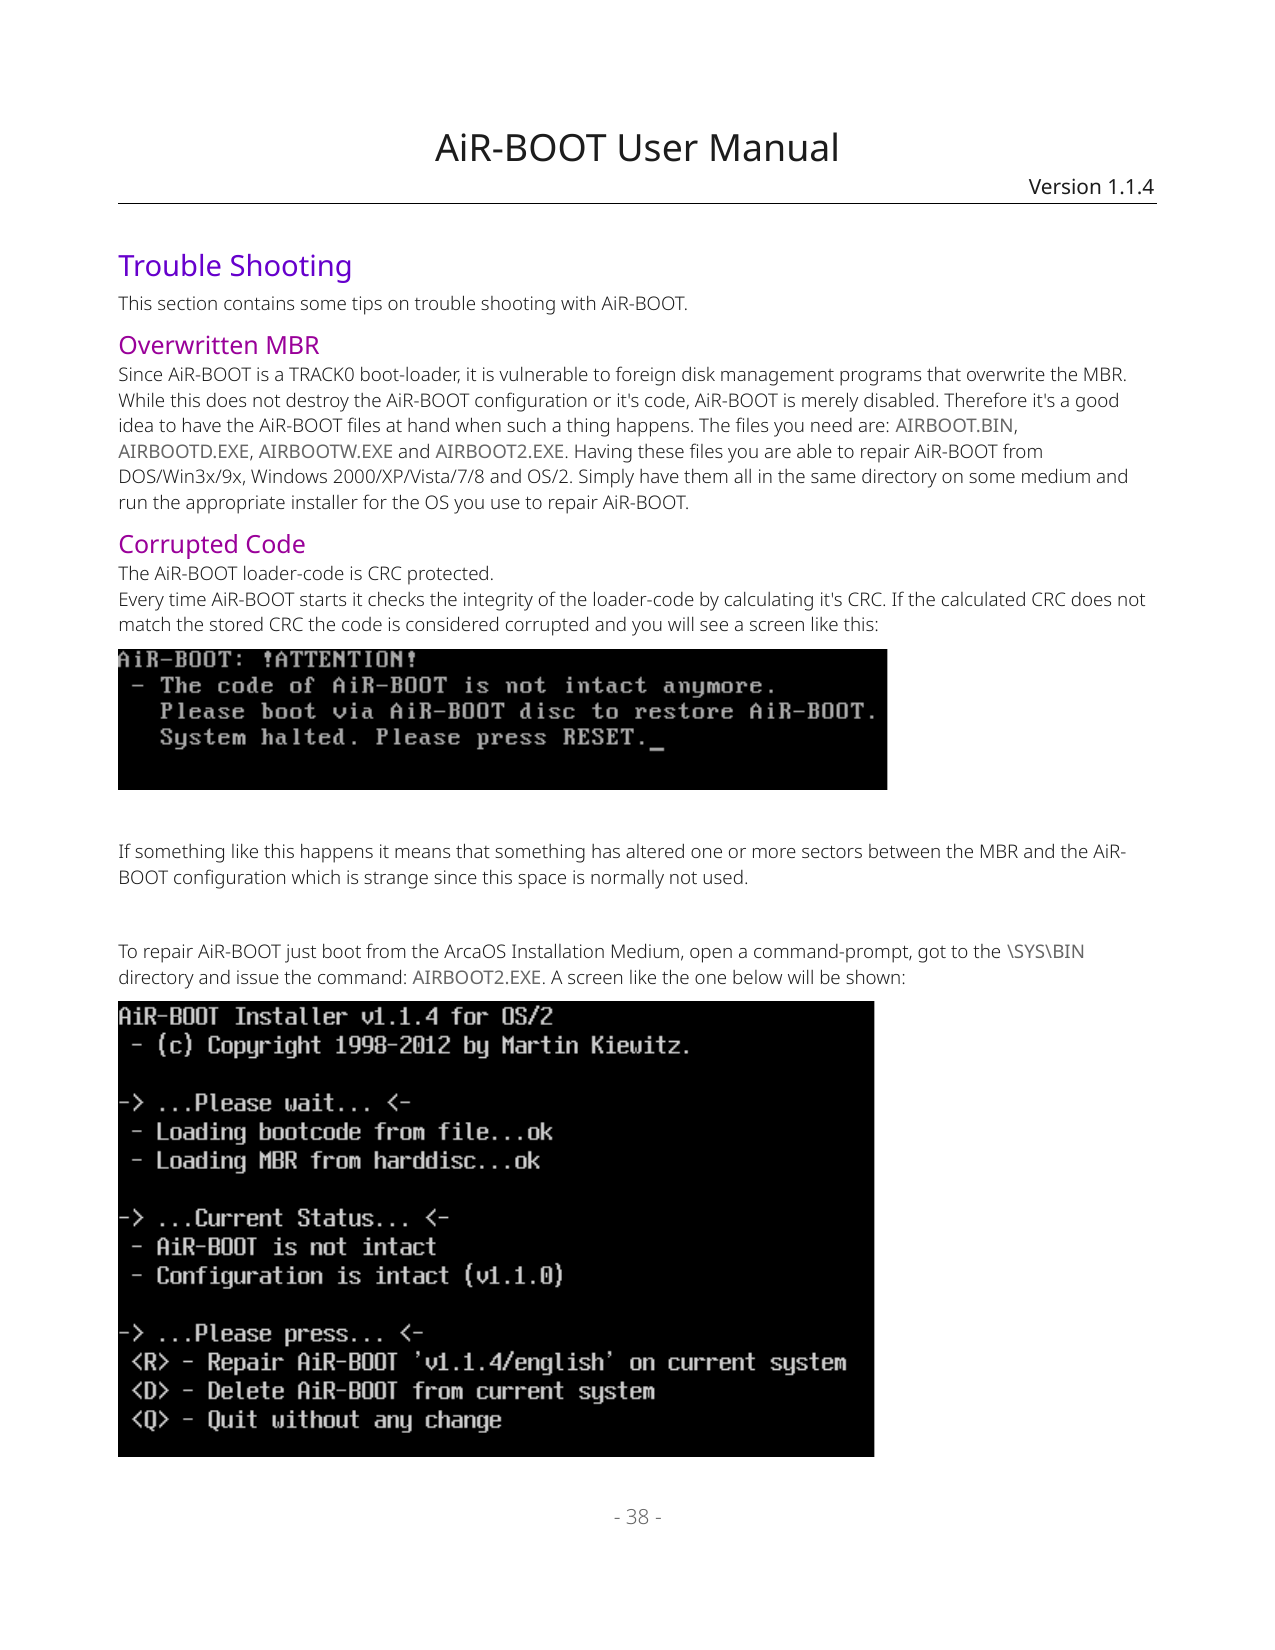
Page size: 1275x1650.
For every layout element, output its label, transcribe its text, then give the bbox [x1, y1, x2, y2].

picture [118, 649, 888, 790]
text Since AiR-BOOT is a TRACK0 boot-loader, it is vulnerable to foreign disk management programs that overwrite the MBR. While this does not destroy the AiR-BOOT configuration or it's code, AiR-BOOT is merely disabled. Therefore it's a good idea to have the AiR-BOOT files at hand when such a thing happens. The files you need are: AIRBOOT.BIN, AIRBOOTD.EXE, AIRBOOTW.EXE and AIRBOOT2.EXE. Having these files you are able to repair AiR-BOOT from DOS/Win3x/9x, Windows 2000/XP/Vista/7/8 and OS/2. Simply have them all in the same directory on some medium and run the appropriate installer for the OS you use to repair AiR-BOOT. [118, 362, 1157, 515]
text This section contains some tips on trouble shooting with AiR-BOOT. [118, 290, 1157, 316]
subtitle Corrupted Code [118, 527, 1157, 561]
picture [118, 1001, 875, 1457]
text To repair AiR-BOOT just boot from the ArcaOS Installation Medium, open a command-prompt, got to the \SYS\BIN directory and issue the command: AIRBOOT2.EXE. A screen like the one below will be shown: [118, 939, 1157, 990]
text If something like this happens it means that something has altered one or more sectors between the MBR and the AiR-BOOT configuration which is strange since this space is normally not used. [118, 838, 1157, 889]
subtitle Trouble Shooting [118, 245, 1157, 284]
text The AiR-BOOT loader-code is CRC protected. Every time AiR-BOOT starts it checks the integrity of the loader-code by calculating it's CRC. If the calculated CRC does not match the stored CRC the code is considered corrupted and you will see a screen like this: [118, 561, 1157, 637]
subtitle Overwritten MBR [118, 328, 1157, 362]
